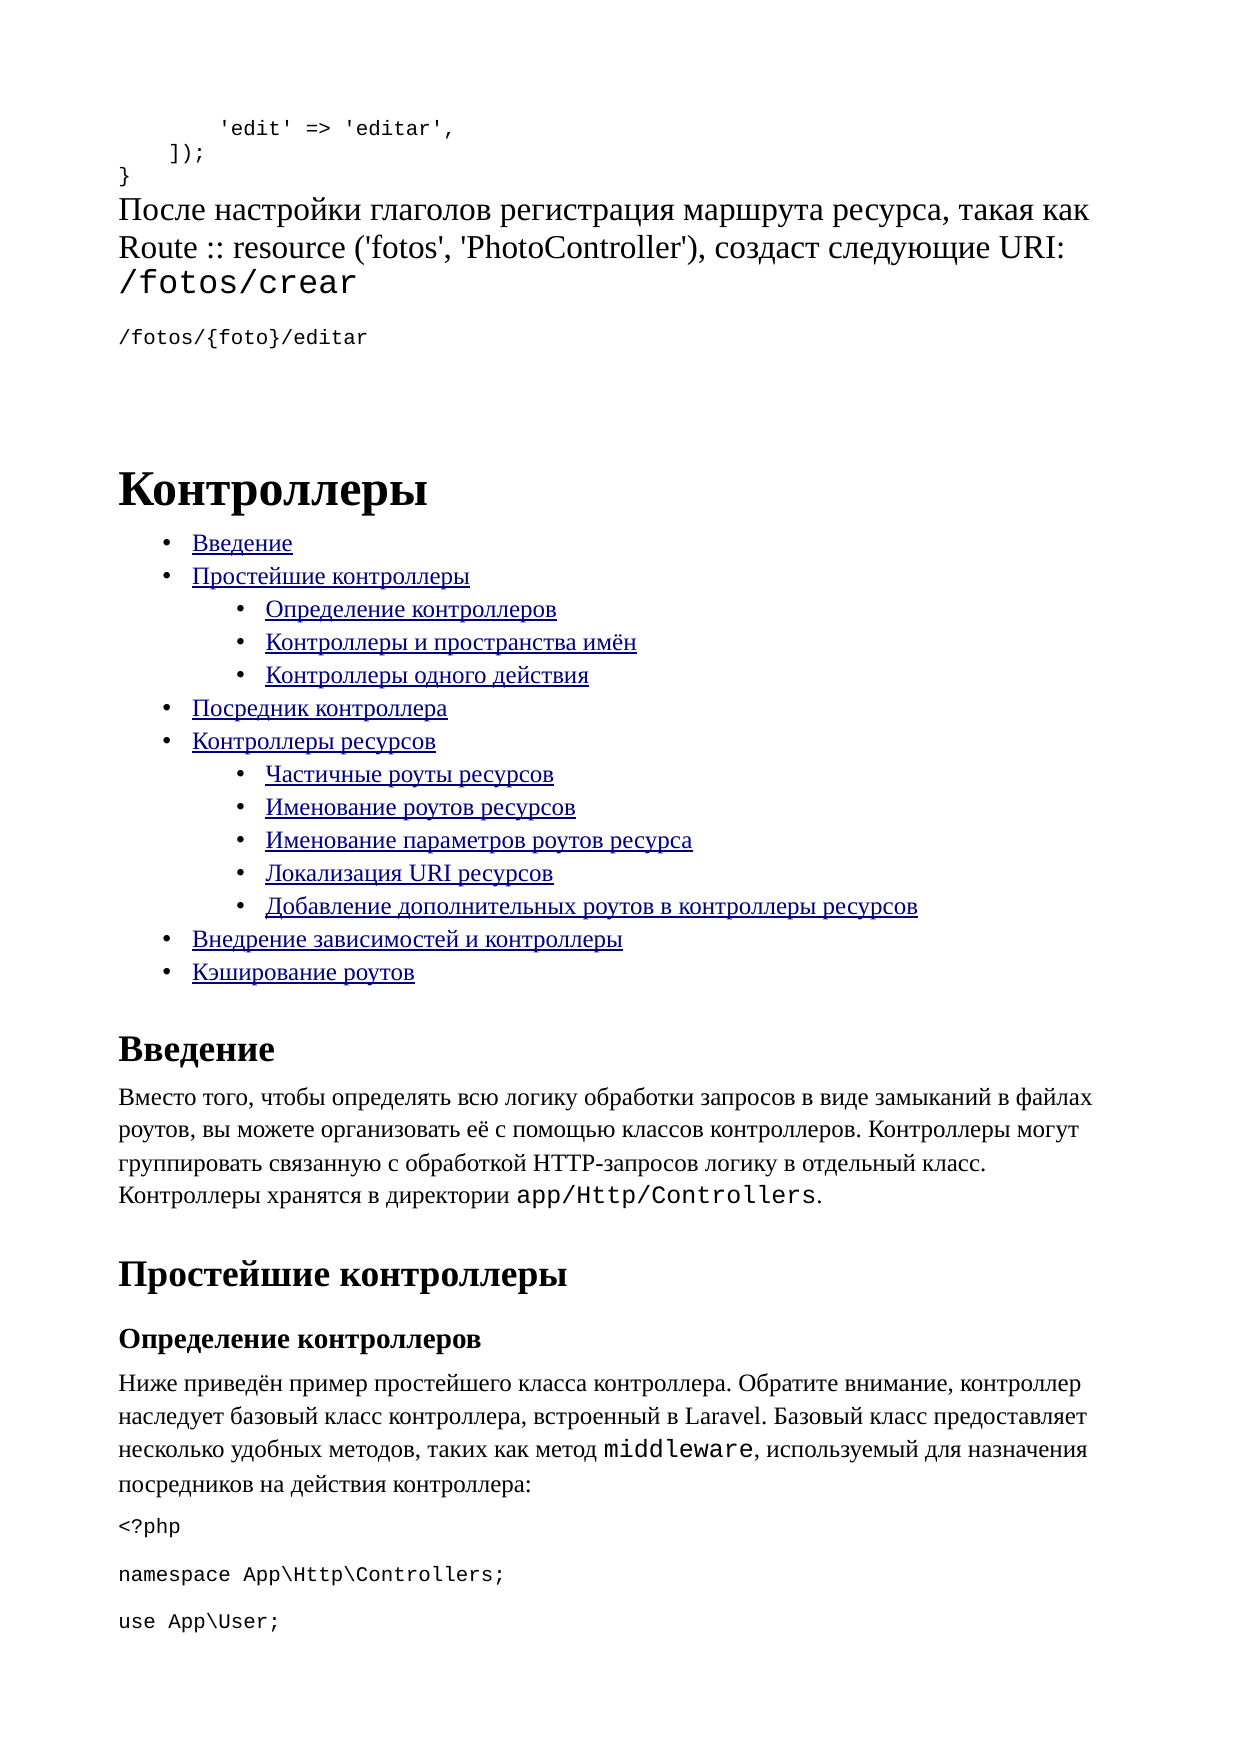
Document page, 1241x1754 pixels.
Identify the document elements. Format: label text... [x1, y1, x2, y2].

list Частичные роуты ресурсов [236, 759, 1122, 788]
list Контроллеры и пространства имён [236, 627, 1122, 656]
list Контроллеры ресурсов [162, 726, 1122, 755]
text namespace App\Http\Controllers; [118, 1564, 1122, 1587]
text 'edit' => 'editar', [118, 118, 1122, 142]
list Кэширование роутов [162, 957, 1122, 986]
subtitle Контроллеры [118, 458, 1122, 516]
text /fotos/crear [118, 266, 1122, 303]
text Вместо того, чтобы определять всю логику обработки запросов в виде замыканий в файлах роутов, вы можете организовать её с помощью классов контроллеров. Контроллеры могут группировать связанную с обработкой HTTP-запросов логику в отдельный класс. Контроллеры хранятся в директории app/Http/Controllers. [118, 1082, 1122, 1211]
text ]); [118, 142, 1122, 165]
text use App\User; [118, 1611, 1122, 1635]
list Контроллеры одного действия [236, 660, 1122, 689]
list Внедрение зависимостей и контроллеры [162, 924, 1122, 953]
list Введение [162, 528, 1122, 557]
text Ниже приведён пример простейшего класса контроллера. Обратите внимание, контроллер наследует базовый класс контроллера, встроенный в Laravel. Базовый класс предоставляет несколько удобных методов, таких как метод middleware, используемый для назначения посредников на действия контроллера: [118, 1368, 1122, 1498]
subtitle Введение [118, 1026, 1122, 1069]
list Простейшие контроллеры [162, 561, 1122, 590]
text <?php [118, 1516, 1122, 1540]
subtitle Простейшие контроллеры [118, 1251, 1122, 1294]
list Локализация URI ресурсов [236, 858, 1122, 887]
list Добавление дополнительных роутов в контроллеры ресурсов [236, 891, 1122, 920]
list Именование роутов ресурсов [236, 792, 1122, 821]
text /fotos/{foto}/editar [118, 327, 1122, 351]
text После настройки глаголов регистрация маршрута ресурса, такая как Route :: resource ('fotos', 'PhotoController'), создаст следующие URI: [118, 189, 1122, 266]
list Определение контроллеров [236, 594, 1122, 623]
text } [118, 165, 1122, 189]
subtitle Определение контроллеров [118, 1322, 1122, 1355]
list Посредник контроллера [162, 693, 1122, 722]
list Именование параметров роутов ресурса [236, 825, 1122, 854]
